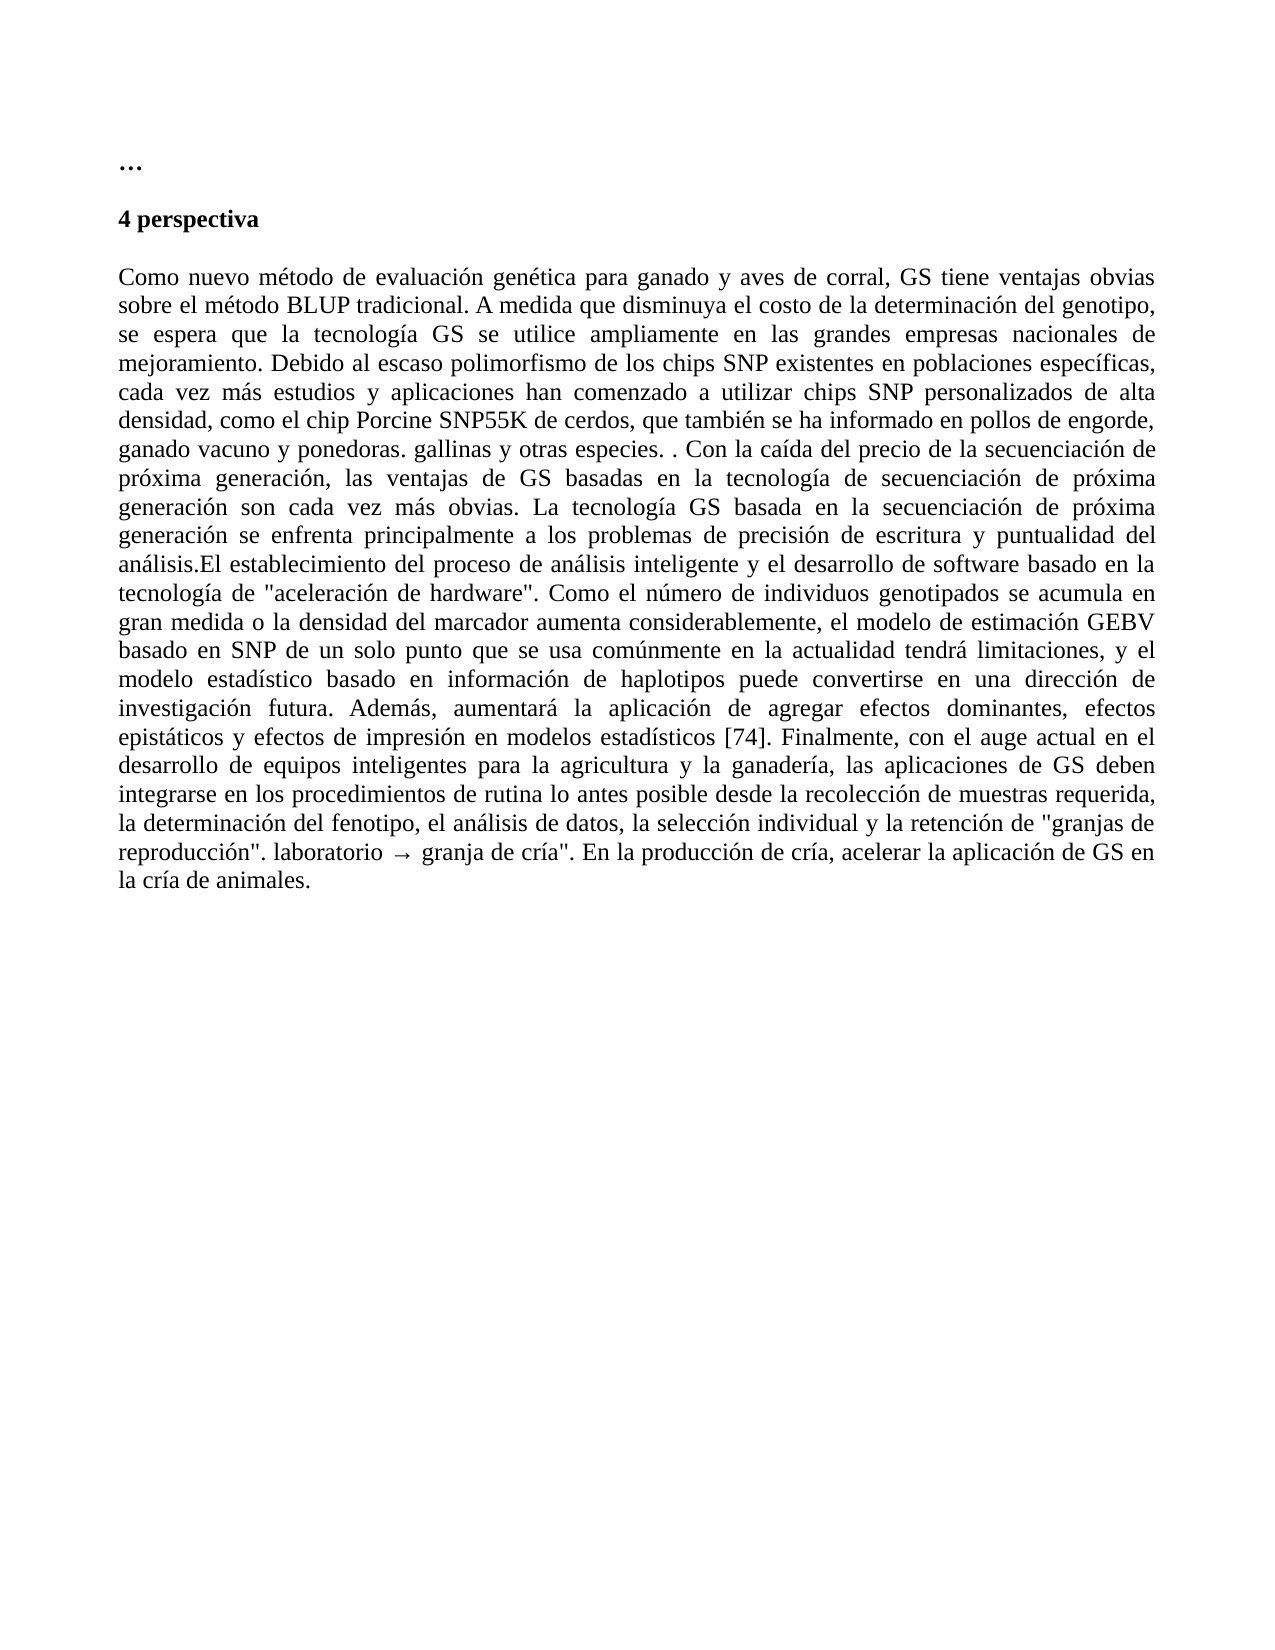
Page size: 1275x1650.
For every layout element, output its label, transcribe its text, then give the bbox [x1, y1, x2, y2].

text 4 perspectiva [118, 204, 1157, 233]
text … [118, 147, 1157, 176]
text Como nuevo método de evaluación genética para ganado y aves de corral, GS tiene ventajas obvias sobre el método BLUP tradicional. A medida que disminuya el costo de la determinación del genotipo, se espera que la tecnología GS se utilice ampliamente en las grandes empresas nacionales de mejoramiento. Debido al escaso polimorfismo de los chips SNP existentes en poblaciones específicas, cada vez más estudios y aplicaciones han comenzado a utilizar chips SNP personalizados de alta densidad, como el chip Porcine SNP55K de cerdos, que también se ha informado en pollos de engorde, ganado vacuno y ponedoras. gallinas y otras especies. . Con la caída del precio de la secuenciación de próxima generación, las ventajas de GS basadas en la tecnología de secuenciación de próxima generación son cada vez más obvias. La tecnología GS basada en la secuenciación de próxima generación se enfrenta principalmente a los problemas de precisión de escritura y puntualidad del análisis.El establecimiento del proceso de análisis inteligente y el desarrollo de software basado en la tecnología de "aceleración de hardware". Como el número de individuos genotipados se acumula en gran medida o la densidad del marcador aumenta considerablemente, el modelo de estimación GEBV basado en SNP de un solo punto que se usa comúnmente en la actualidad tendrá limitaciones, y el modelo estadístico basado en información de haplotipos puede convertirse en una dirección de investigación futura. Además, aumentará la aplicación de agregar efectos dominantes, efectos epistáticos y efectos de impresión en modelos estadísticos [74]. Finalmente, con el auge actual en el desarrollo de equipos inteligentes para la agricultura y la ganadería, las aplicaciones de GS deben integrarse en los procedimientos de rutina lo antes posible desde la recolección de muestras requerida, la determinación del fenotipo, el análisis de datos, la selección individual y la retención de "granjas de reproducción". laboratorio → granja de cría". En la producción de cría, acelerar la aplicación de GS en la cría de animales. [118, 262, 1157, 894]
